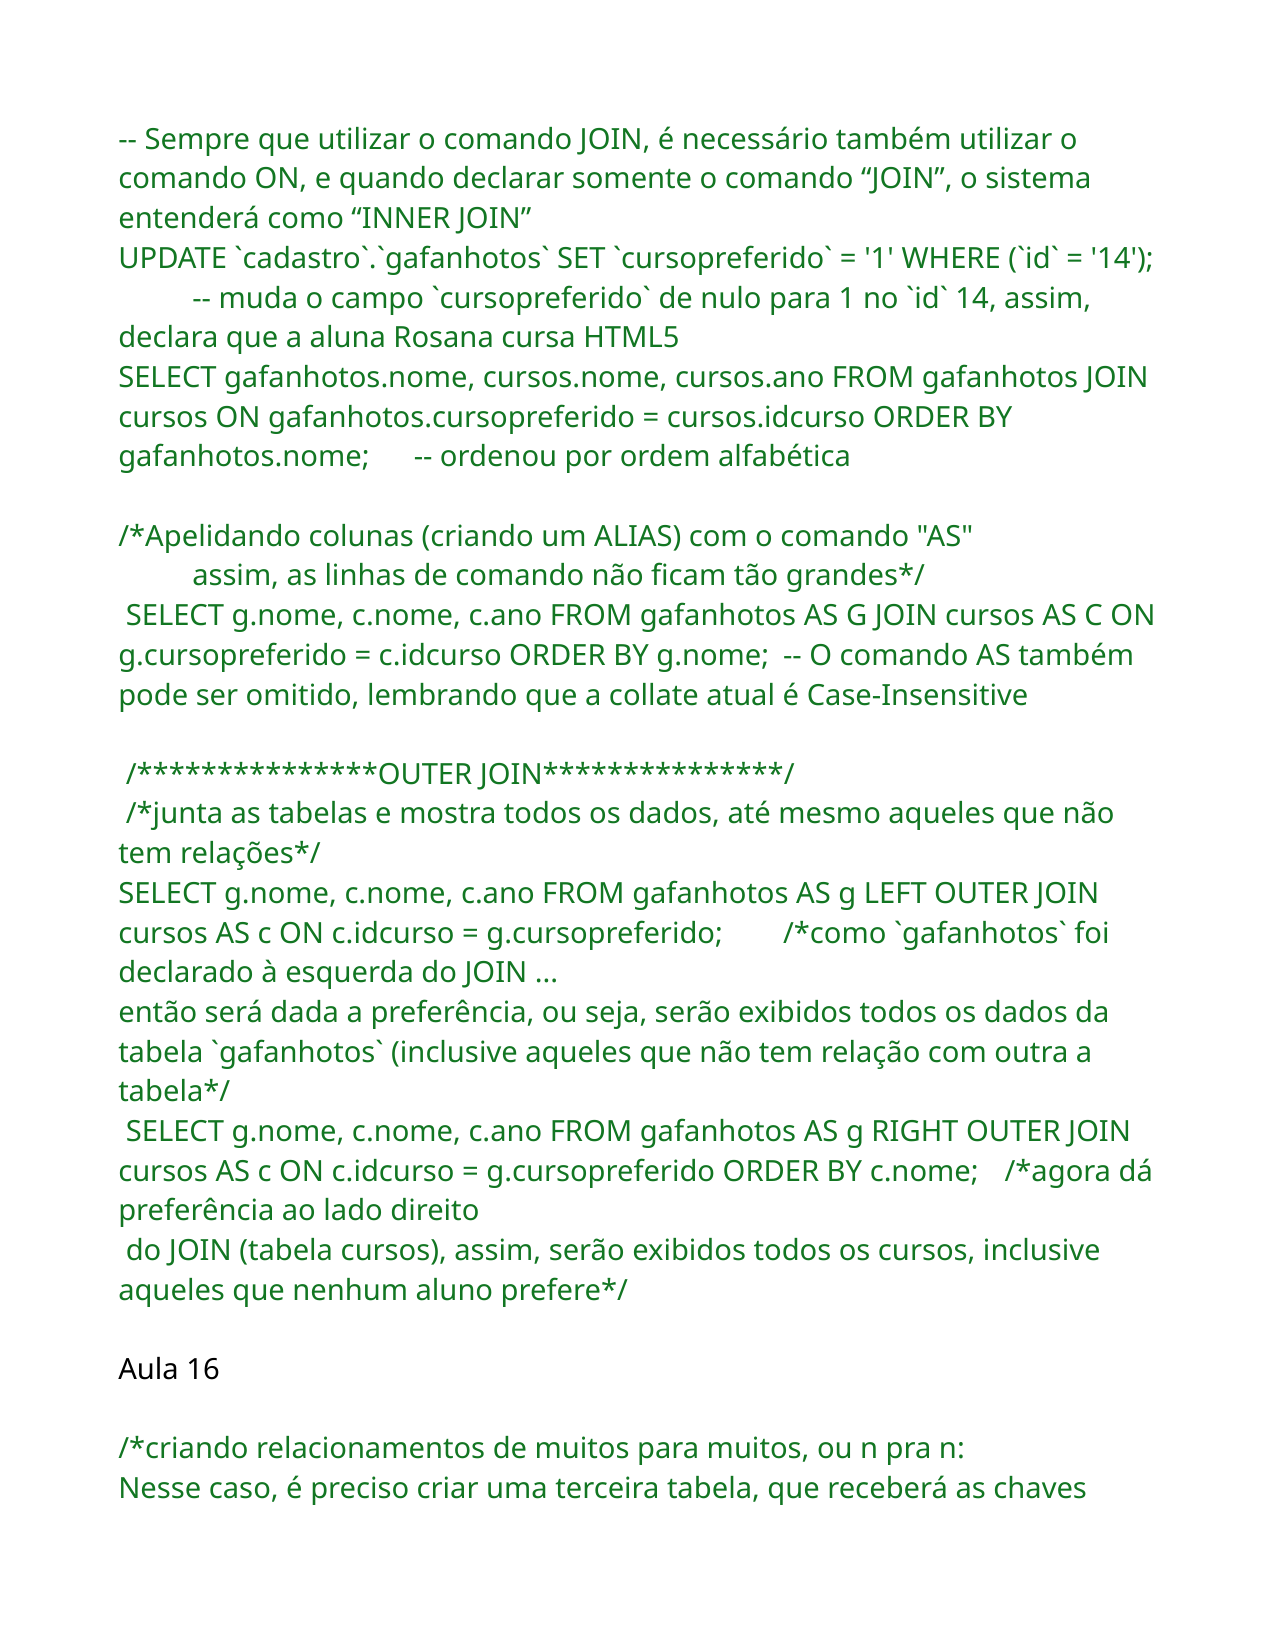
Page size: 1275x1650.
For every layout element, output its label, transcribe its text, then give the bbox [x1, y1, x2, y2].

text Aula 16 [118, 1348, 1157, 1388]
text -- Sempre que utilizar o comando JOIN, é necessário também utilizar o comando ON, e quando declarar somente o comando “JOIN”, o sistema entenderá como “INNER JOIN” UPDATE `cadastro`.`gafanhotos` SET `cursopreferido` = '1' WHERE (`id` = '14'); -- muda o campo `cursopreferido` de nulo para 1 no `id` 14, assim, declara que a aluna Rosana cursa HTML5 SELECT gafanhotos.nome, cursos.nome, cursos.ano FROM gafanhotos JOIN cursos ON gafanhotos.cursopreferido = cursos.idcurso ORDER BY gafanhotos.nome; -- ordenou por ordem alfabética /*Apelidando colunas (criando um ALIAS) com o comando "AS" assim, as linhas de comando não ficam tão grandes*/ SELECT g.nome, c.nome, c.ano FROM gafanhotos AS G JOIN cursos AS C ON g.cursopreferido = c.idcurso ORDER BY g.nome; -- O comando AS também pode ser omitido, lembrando que a collate atual é Case-Insensitive /***************OUTER JOIN***************/ /*junta as tabelas e mostra todos os dados, até mesmo aqueles que não tem relações*/ SELECT g.nome, c.nome, c.ano FROM gafanhotos AS g LEFT OUTER JOIN cursos AS c ON c.idcurso = g.cursopreferido; /*como `gafanhotos` foi declarado à esquerda do JOIN ... então será dada a preferência, ou seja, serão exibidos todos os dados da tabela `gafanhotos` (inclusive aqueles que não tem relação com outra a tabela*/ SELECT g.nome, c.nome, c.ano FROM gafanhotos AS g RIGHT OUTER JOIN cursos AS c ON c.idcurso = g.cursopreferido ORDER BY c.nome; /*agora dá preferência ao lado direito do JOIN (tabela cursos), assim, serão exibidos todos os cursos, inclusive aqueles que nenhum aluno prefere*/ [118, 118, 1157, 1309]
text /*criando relacionamentos de muitos para muitos, ou n pra n: Nesse caso, é preciso criar uma terceira tabela, que receberá as chaves [118, 1428, 1157, 1507]
